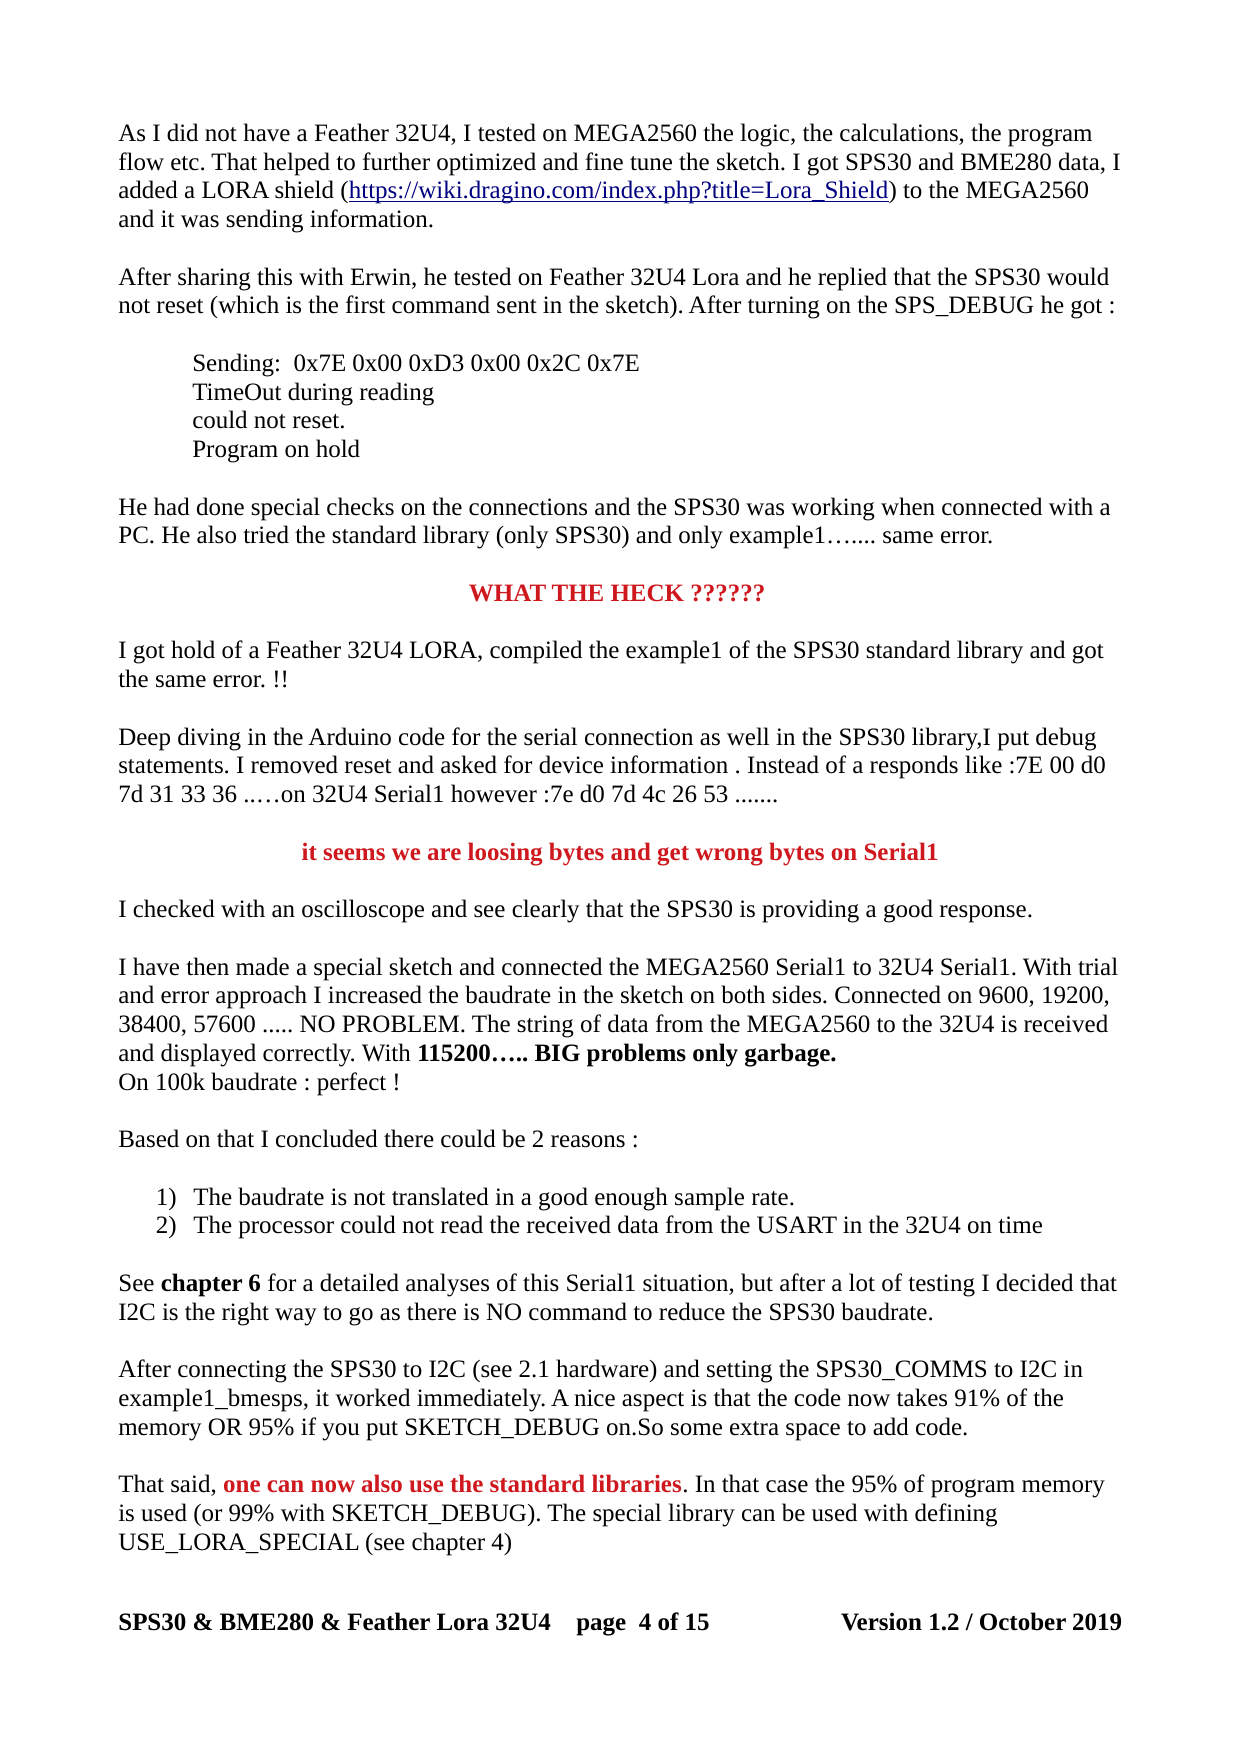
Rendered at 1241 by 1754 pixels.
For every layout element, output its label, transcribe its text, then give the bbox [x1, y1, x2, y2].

text As I did not have a Feather 32U4, I tested on MEGA2560 the logic, the calculations, the program flow etc. That helped to further optimized and fine tune the sketch. I got SPS30 and BME280 data, I added a LORA shield (https://wiki.dragino.com/index.php?title=Lora_Shield) to the MEGA2560 and it was sending information. [118, 118, 1122, 233]
text it seems we are loosing bytes and get wrong bytes on Serial1 [118, 837, 1122, 866]
text After connecting the SPS30 to I2C (see 2.1 hardware) and setting the SPS30_COMMS to I2C in example1_bmesps, it worked immediately. A nice aspect is that the code now takes 91% of the memory OR 95% if you put SKETCH_DEBUG on.So some extra space to add code. [118, 1354, 1122, 1441]
text Based on that I concluded there could be 2 reasons : [118, 1124, 1122, 1153]
text I checked with an oscilloscope and see clearly that the SPS30 is providing a good response. [118, 894, 1122, 923]
text I got hold of a Feather 32U4 LORA, compiled the example1 of the SPS30 standard library and got the same error. !! [118, 636, 1122, 693]
text See chapter 6 for a detailed analyses of this Serial1 situation, but after a lot of testing I decided that I2C is the right way to go as there is NO command to reduce the SPS30 baudrate. [118, 1268, 1122, 1326]
text On 100k baudrate : perfect ! [118, 1067, 1122, 1096]
text TimeOut during reading [192, 377, 1122, 406]
text That said, one can now also use the standard libraries. In that case the 95% of program memory is used (or 99% with SKETCH_DEBUG). The special library can be used with defining USE_LORA_SPECIAL (see chapter 4) [118, 1469, 1122, 1556]
text WHAT THE HECK ?????? [118, 578, 1122, 607]
text After sharing this with Erwin, he tested on Feather 32U4 Lora and he replied that the SPS30 would not reset (which is the first command sent in the sketch). After turning on the SPS_DEBUG he got : [118, 262, 1122, 319]
list The baudrate is not translated in a good enough sample rate. [156, 1182, 1122, 1211]
text Program on hold [192, 434, 1122, 463]
text Deep diving in the Arduino code for the serial connection as well in the SPS30 library,I put debug statements. I removed reset and asked for device information . Instead of a responds like :7E 00 d0 7d 31 33 36 ..…on 32U4 Serial1 however :7e d0 7d 4c 26 53 ....... [118, 722, 1122, 808]
text I have then made a special sketch and connected the MEGA2560 Serial1 to 32U4 Serial1. With trial and error approach I increased the baudrate in the sketch on both sides. Connected on 9600, 19200, 38400, 57600 ..... NO PROBLEM. The string of data from the MEGA2560 to the 32U4 is received and displayed correctly. With 115200….. BIG problems only garbage. [118, 952, 1122, 1067]
text He had done special checks on the connections and the SPS30 was working when connected with a PC. He also tried the standard library (only SPS30) and only example1….... same error. [118, 492, 1122, 549]
text could not reset. [192, 406, 1122, 434]
text Sending: 0x7E 0x00 0xD3 0x00 0x2C 0x7E [192, 348, 1122, 377]
list The processor could not read the received data from the USART in the 32U4 on time [156, 1211, 1122, 1239]
